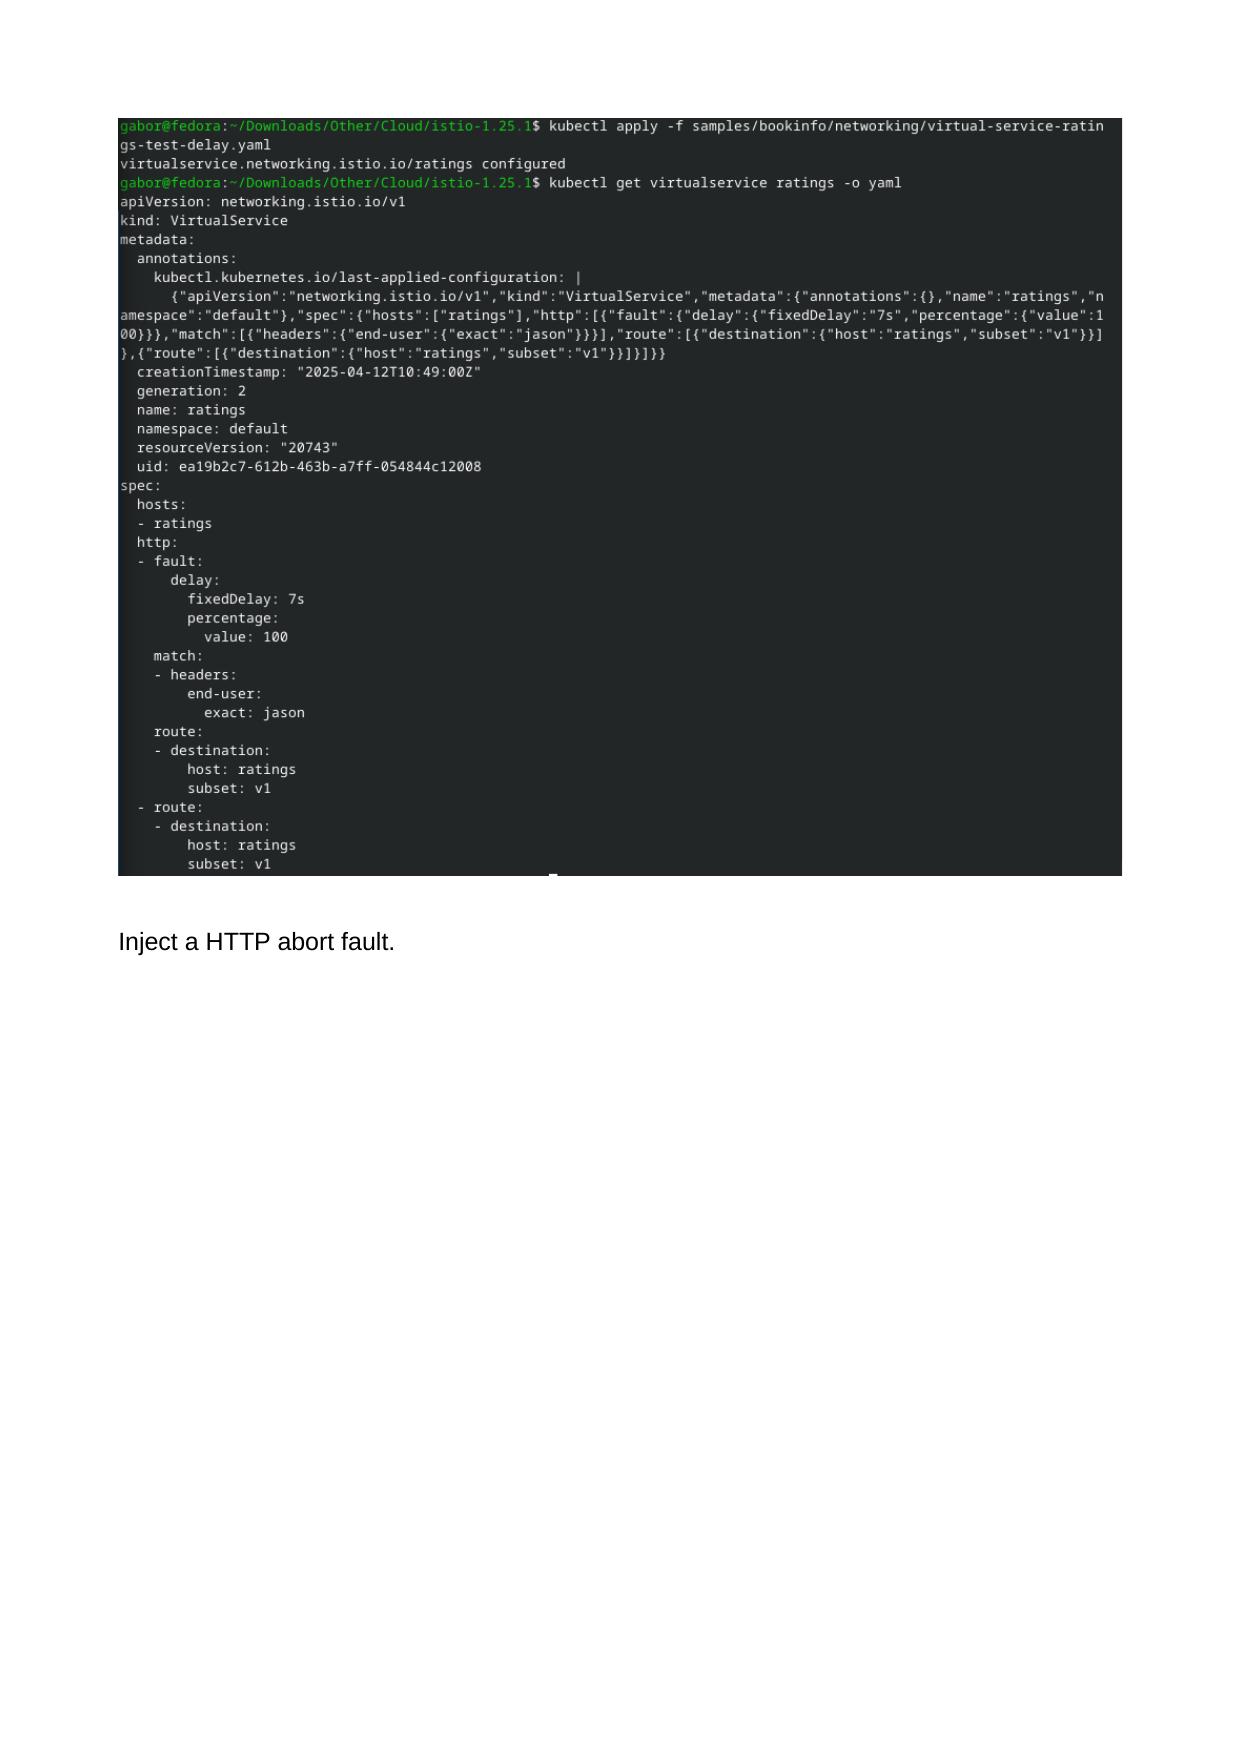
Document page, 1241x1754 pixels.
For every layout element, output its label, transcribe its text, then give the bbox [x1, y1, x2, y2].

picture [118, 118, 1123, 876]
text Inject a HTTP abort fault. [118, 927, 1122, 956]
